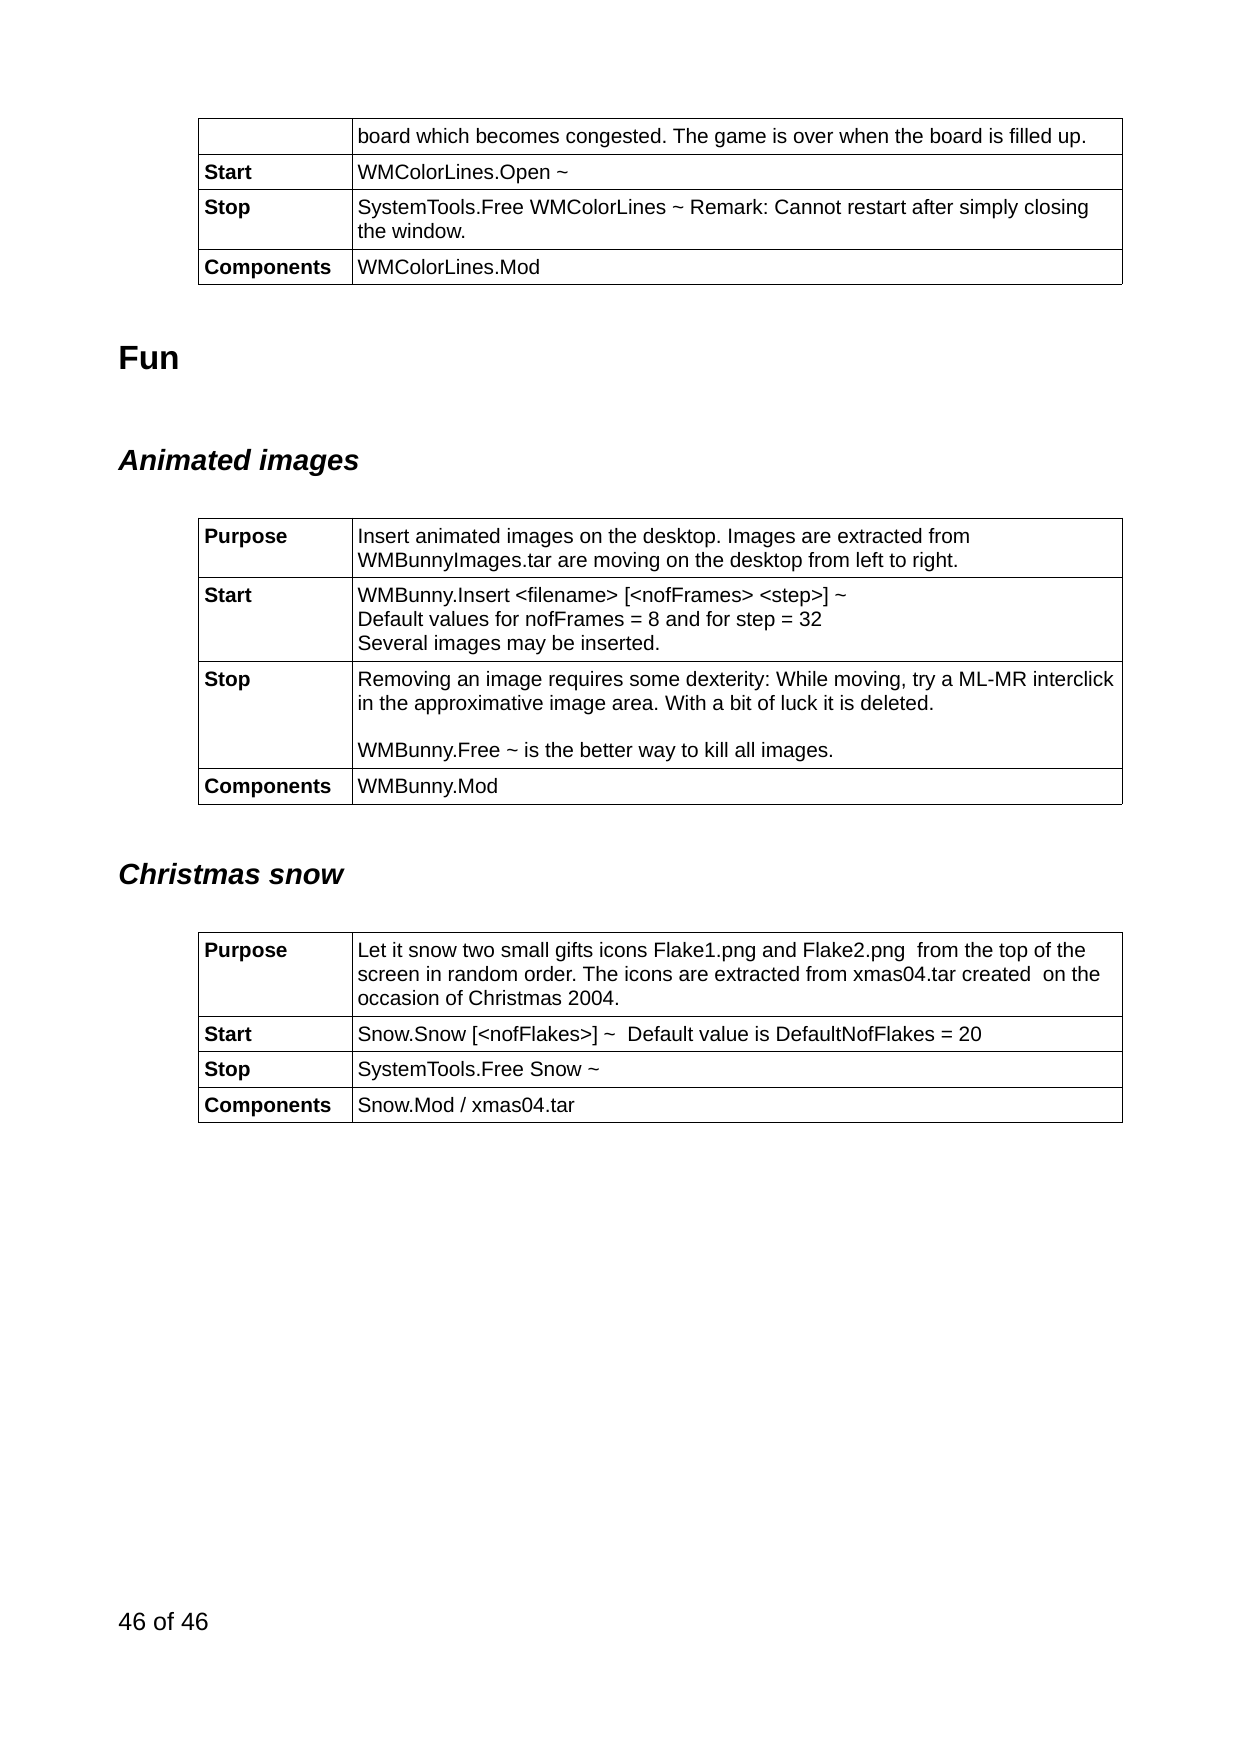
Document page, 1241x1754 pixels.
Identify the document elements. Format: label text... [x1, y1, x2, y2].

table_header board which becomes congested. The game is over when the board is filled up. [353, 119, 1122, 154]
table_cell WMBunny.Mod [353, 769, 1122, 803]
table_cell Snow.Mod / xmas04.tar [353, 1088, 1122, 1122]
table_cell Snow.Snow [<nofFlakes>] ~ Default value is DefaultNofFlakes = 20 [353, 1017, 1122, 1051]
table_cell Removing an image requires some dexterity: While moving, try a ML-MR interclick in the approximative image area. With a bit of luck it is deleted. WMBunny.Free ~ is the better way to kill all images. [353, 662, 1122, 768]
table_header Let it snow two small gifts icons Flake1.png and Flake2.png from the top of the screen in random order. The icons are extracted from xmas04.tar created on the occasion of Christmas 2004. [353, 933, 1122, 1016]
subtitle Christmas snow [118, 857, 1122, 891]
table_cell Components [199, 769, 352, 803]
subtitle Fun [118, 338, 1122, 377]
table_cell SystemTools.Free Snow ~ [353, 1052, 1122, 1087]
table_header Purpose [199, 519, 352, 577]
table_cell Components [199, 1088, 352, 1122]
table_header Insert animated images on the desktop. Images are extracted from WMBunnyImages.tar are moving on the desktop from left to right. [353, 519, 1122, 577]
table_cell WMBunny.Insert <filename> [<nofFrames> <step>] ~ Default values for nofFrames = 8 and for step = 32 Several images may be inserted. [353, 578, 1122, 661]
table_cell Start [199, 155, 352, 189]
table_cell SystemTools.Free WMColorLines ~ Remark: Cannot restart after simply closing the window. [353, 190, 1122, 249]
table_cell Start [199, 1017, 352, 1051]
table_cell Stop [199, 1052, 352, 1087]
table_header [199, 119, 352, 154]
table_cell Start [199, 578, 352, 661]
subtitle Animated images [118, 443, 1122, 476]
table_cell Stop [199, 190, 352, 249]
table_header Purpose [199, 933, 352, 1016]
table_cell Components [199, 250, 352, 284]
table_cell Stop [199, 662, 352, 768]
table_cell WMColorLines.Open ~ [353, 155, 1122, 189]
table_cell WMColorLines.Mod [353, 250, 1122, 284]
